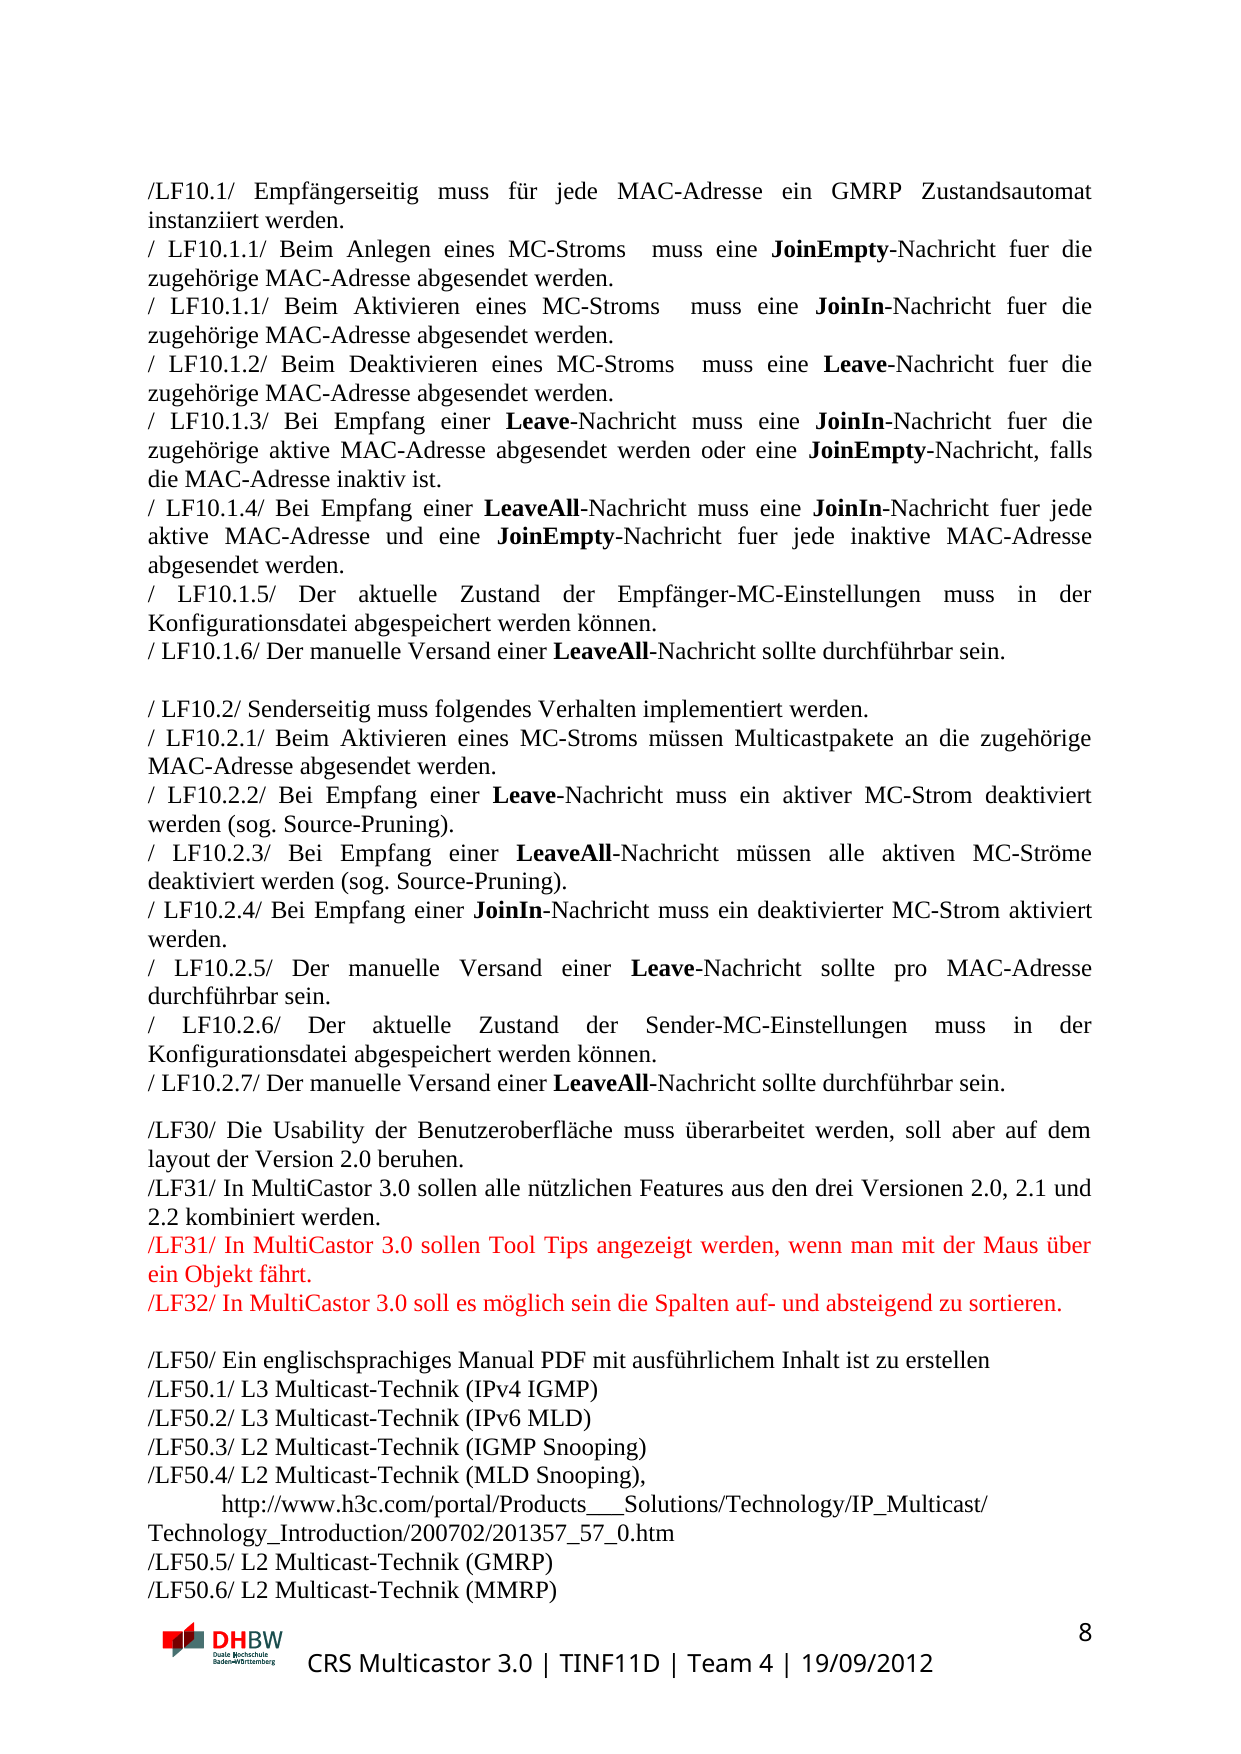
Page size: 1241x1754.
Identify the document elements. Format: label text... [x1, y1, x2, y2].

text /LF30/ Die Usability der Benutzeroberfläche muss überarbeitet werden, soll aber auf dem layout der Version 2.0 beruhen. [148, 1116, 1092, 1173]
text / LF10.2.5/ Der manuelle Versand einer Leave-Nachricht sollte pro MAC-Adresse durchführbar sein. [148, 953, 1092, 1010]
text / LF10.2.4/ Bei Empfang einer JoinIn-Nachricht muss ein deaktivierter MC-Strom aktiviert werden. [148, 895, 1092, 953]
text /LF32/ In MultiCastor 3.0 soll es möglich sein die Spalten auf- und absteigend zu sortieren. [148, 1288, 1092, 1317]
text http://www.h3c.com/portal/Products___Solutions/Technology/IP_Multicast/Technology_Introduction/200702/201357_57_0.htm [148, 1489, 1092, 1547]
text /LF50.4/ L2 Multicast-Technik (MLD Snooping), [148, 1461, 1092, 1489]
text / LF10.2.1/ Beim Aktivieren eines MC-Stroms müssen Multicastpakete an die zugehörige MAC-Adresse abgesendet werden. [148, 723, 1092, 780]
text / LF10.1.5/ Der aktuelle Zustand der Empfänger-MC-Einstellungen muss in der Konfigurationsdatei abgespeichert werden können. [148, 579, 1092, 636]
text / LF10.1.1/ Beim Anlegen eines MC-Stroms muss eine JoinEmpty-Nachricht fuer die zugehörige MAC-Adresse abgesendet werden. [148, 234, 1092, 291]
text / LF10.1.1/ Beim Aktivieren eines MC-Stroms muss eine JoinIn-Nachricht fuer die zugehörige MAC-Adresse abgesendet werden. [148, 291, 1092, 349]
text / LF10.2.2/ Bei Empfang einer Leave-Nachricht muss ein aktiver MC-Strom deaktiviert werden (sog. Source-Pruning). [148, 780, 1092, 838]
text /LF10.1/ Empfängerseitig muss für jede MAC-Adresse ein GMRP Zustandsautomat instanziiert werden. [148, 176, 1092, 234]
text / LF10.2.6/ Der aktuelle Zustand der Sender-MC-Einstellungen muss in der Konfigurationsdatei abgespeichert werden können. [148, 1010, 1092, 1068]
text /LF50.2/ L3 Multicast-Technik (IPv6 MLD) [148, 1403, 1092, 1432]
text /LF50/ Ein englischsprachiges Manual PDF mit ausführlichem Inhalt ist zu erstellen [148, 1346, 1092, 1374]
text / LF10.2/ Senderseitig muss folgendes Verhalten implementiert werden. [148, 694, 1092, 723]
text / LF10.1.2/ Beim Deaktivieren eines MC-Stroms muss eine Leave-Nachricht fuer die zugehörige MAC-Adresse abgesendet werden. [148, 349, 1092, 406]
text / LF10.2.7/ Der manuelle Versand einer LeaveAll-Nachricht sollte durchführbar sein. [148, 1068, 1092, 1096]
text / LF10.1.4/ Bei Empfang einer LeaveAll-Nachricht muss eine JoinIn-Nachricht fuer jede aktive MAC-Adresse und eine JoinEmpty-Nachricht fuer jede inaktive MAC-Adresse abgesendet werden. [148, 493, 1092, 579]
text /LF50.3/ L2 Multicast-Technik (IGMP Snooping) [148, 1432, 1092, 1461]
text /LF50.5/ L2 Multicast-Technik (GMRP) [148, 1547, 1092, 1576]
text /LF31/ In MultiCastor 3.0 sollen Tool Tips angezeigt werden, wenn man mit der Maus über ein Objekt fährt. [148, 1231, 1092, 1288]
text / LF10.2.3/ Bei Empfang einer LeaveAll-Nachricht müssen alle aktiven MC-Ströme deaktiviert werden (sog. Source-Pruning). [148, 838, 1092, 895]
text /LF50.6/ L2 Multicast-Technik (MMRP) [148, 1576, 1092, 1604]
text /LF31/ In MultiCastor 3.0 sollen alle nützlichen Features aus den drei Versionen 2.0, 2.1 und 2.2 kombiniert werden. [148, 1173, 1092, 1231]
text / LF10.1.6/ Der manuelle Versand einer LeaveAll-Nachricht sollte durchführbar sein. [148, 636, 1092, 665]
text /LF50.1/ L3 Multicast-Technik (IPv4 IGMP) [148, 1374, 1092, 1403]
text / LF10.1.3/ Bei Empfang einer Leave-Nachricht muss eine JoinIn-Nachricht fuer die zugehörige aktive MAC-Adresse abgesendet werden oder eine JoinEmpty-Nachricht, falls die MAC-Adresse inaktiv ist. [148, 406, 1092, 493]
